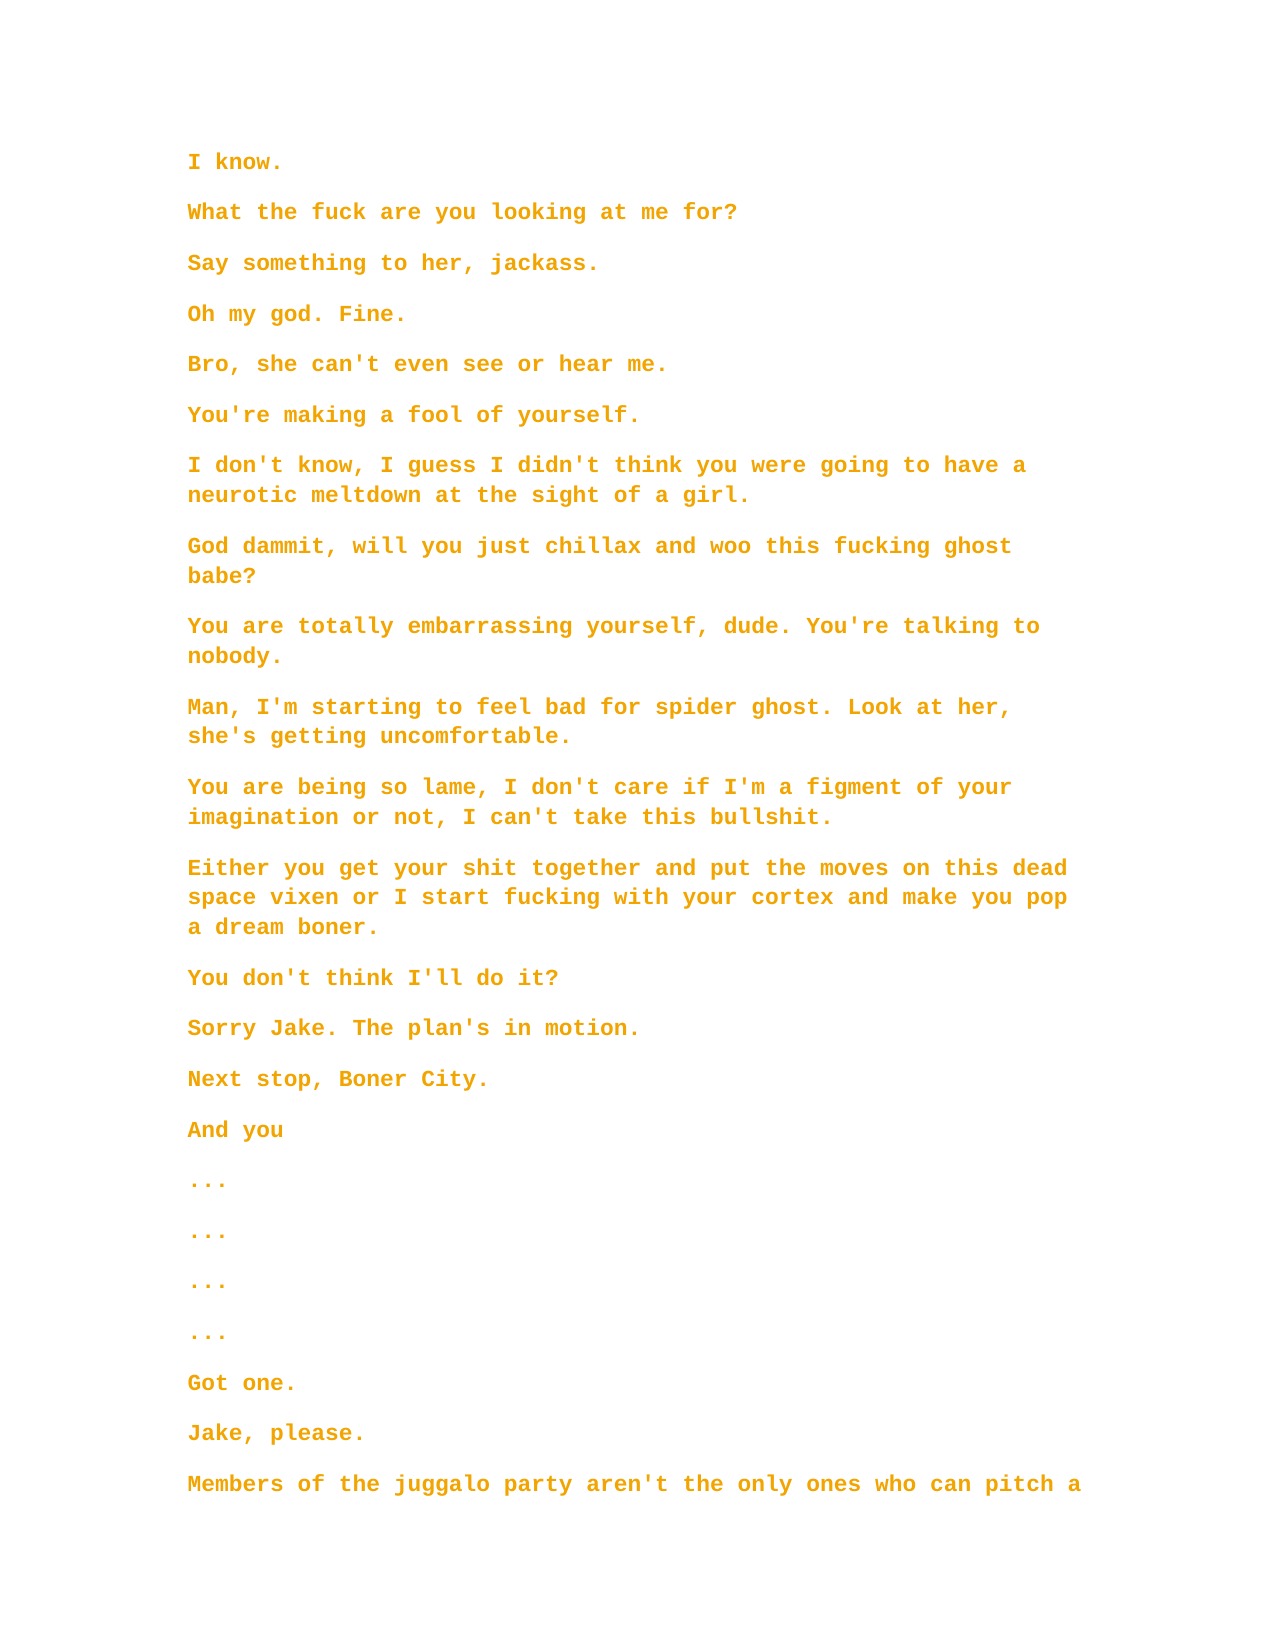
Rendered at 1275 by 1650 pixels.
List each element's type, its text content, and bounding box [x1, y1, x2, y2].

text I don't know, I guess I didn't think you were going to have a neurotic meltdown at the sight of a girl. [187, 454, 1087, 509]
text You don't think I'll do it? [187, 966, 1087, 992]
text Say something to her, jackass. [187, 251, 1087, 277]
text Jake, please. [187, 1422, 1087, 1448]
text ... [187, 1219, 1087, 1245]
text Sorry Jake. The plan's in motion. [187, 1017, 1087, 1043]
text And you [187, 1118, 1087, 1144]
text ... [187, 1270, 1087, 1296]
text Members of the juggalo party aren't the only ones who can pitch a [187, 1472, 1087, 1498]
text Oh my god. Fine. [187, 302, 1087, 328]
text You're making a fool of yourself. [187, 403, 1087, 429]
text ... [187, 1168, 1087, 1194]
text Either you get your shit together and put the moves on this dead space vixen or I start fucking with your cortex and make you pop a dream boner. [187, 856, 1087, 941]
text ... [187, 1320, 1087, 1346]
text What the fuck are you looking at me for? [187, 201, 1087, 227]
text Bro, she can't even see or hear me. [187, 352, 1087, 378]
text I know. [187, 150, 1087, 176]
text Man, I'm starting to feel bad for spider ghost. Look at her, she's getting uncomfortable. [187, 695, 1087, 751]
text You are being so lame, I don't care if I'm a figment of your imagination or not, I can't take this bullshit. [187, 775, 1087, 831]
text You are totally embarrassing yourself, dude. You're talking to nobody. [187, 614, 1087, 670]
text Next stop, Boner City. [187, 1067, 1087, 1093]
text God dammit, will you just chillax and woo this fucking ghost babe? [187, 534, 1087, 590]
text Got one. [187, 1371, 1087, 1397]
